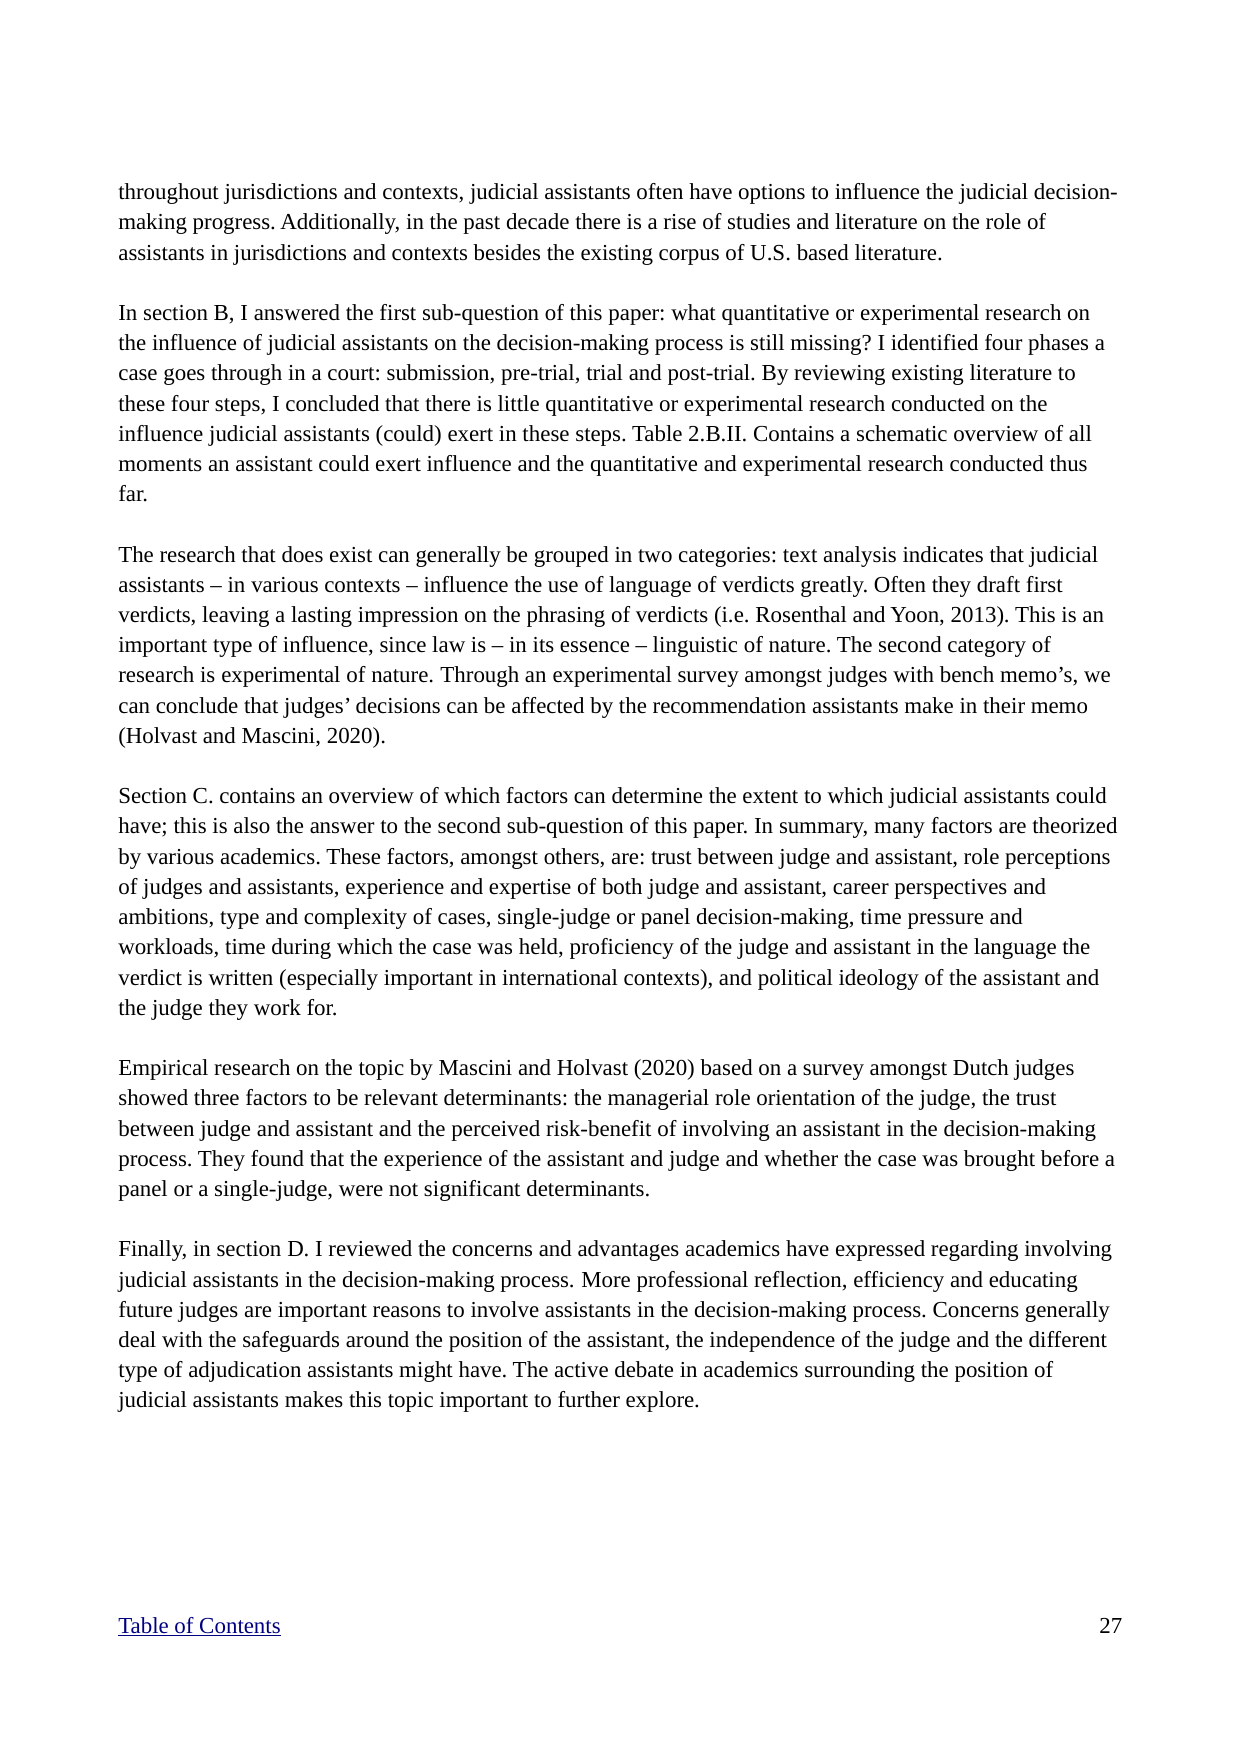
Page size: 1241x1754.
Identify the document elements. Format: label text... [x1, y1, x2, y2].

text Section C. contains an overview of which factors can determine the extent to which judicial assistants could have; this is also the answer to the second sub-question of this paper. In summary, many factors are theorized by various academics. These factors, amongst others, are: trust between judge and assistant, role perceptions of judges and assistants, experience and expertise of both judge and assistant, career perspectives and ambitions, type and complexity of cases, single-judge or panel decision-making, time pressure and workloads, time during which the case was held, proficiency of the judge and assistant in the language the verdict is written (especially important in international contexts), and political ideology of the assistant and the judge they work for. [118, 782, 1122, 1020]
text In section B, I answered the first sub-question of this paper: what quantitative or experimental research on the influence of judicial assistants on the decision-making process is still missing? I identified four phases a case goes through in a court: submission, pre-trial, trial and post-trial. By reviewing existing literature to these four steps, I concluded that there is little quantitative or experimental research conducted on the influence judicial assistants (could) exert in these steps. Table 2.B.II. Contains a schematic overview of all moments an assistant could exert influence and the quantitative and experimental research conducted thus far. [118, 299, 1122, 507]
text Empirical research on the topic by Mascini and Holvast (2020) based on a survey amongst Dutch judges showed three factors to be relevant determinants: the managerial role orientation of the judge, the trust between judge and assistant and the perceived risk-benefit of involving an assistant in the decision-making process. They found that the experience of the assistant and judge and whether the case was brought before a panel or a single-judge, were not significant determinants. [118, 1054, 1122, 1201]
text The research that does exist can generally be grouped in two categories: text analysis indicates that judicial assistants – in various contexts – influence the use of language of verdicts greatly. Often they draft first verdicts, leaving a lasting impression on the phrasing of verdicts (i.e. Rosenthal and Yoon, 2013). This is an important type of influence, since law is – in its essence – linguistic of nature. The second category of research is experimental of nature. Through an experimental survey amongst judges with bench memo’s, we can conclude that judges’ decisions can be affected by the recommendation assistants make in their memo (Holvast and Mascini, 2020). [118, 541, 1122, 748]
text Finally, in section D. I reviewed the concerns and advantages academics have expressed regarding involving judicial assistants in the decision-making process. More professional reflection, efficiency and educating future judges are important reasons to involve assistants in the decision-making process. Concerns generally deal with the safeguards around the position of the assistant, the independence of the judge and the different type of adjudication assistants might have. The active debate in academics surrounding the position of judicial assistants makes this topic important to further explore. [118, 1235, 1122, 1413]
text throughout jurisdictions and contexts, judicial assistants often have options to influence the judicial decision-making progress. Additionally, in the past decade there is a rise of studies and literature on the role of assistants in jurisdictions and contexts besides the existing corpus of U.S. based literature. [118, 178, 1122, 265]
